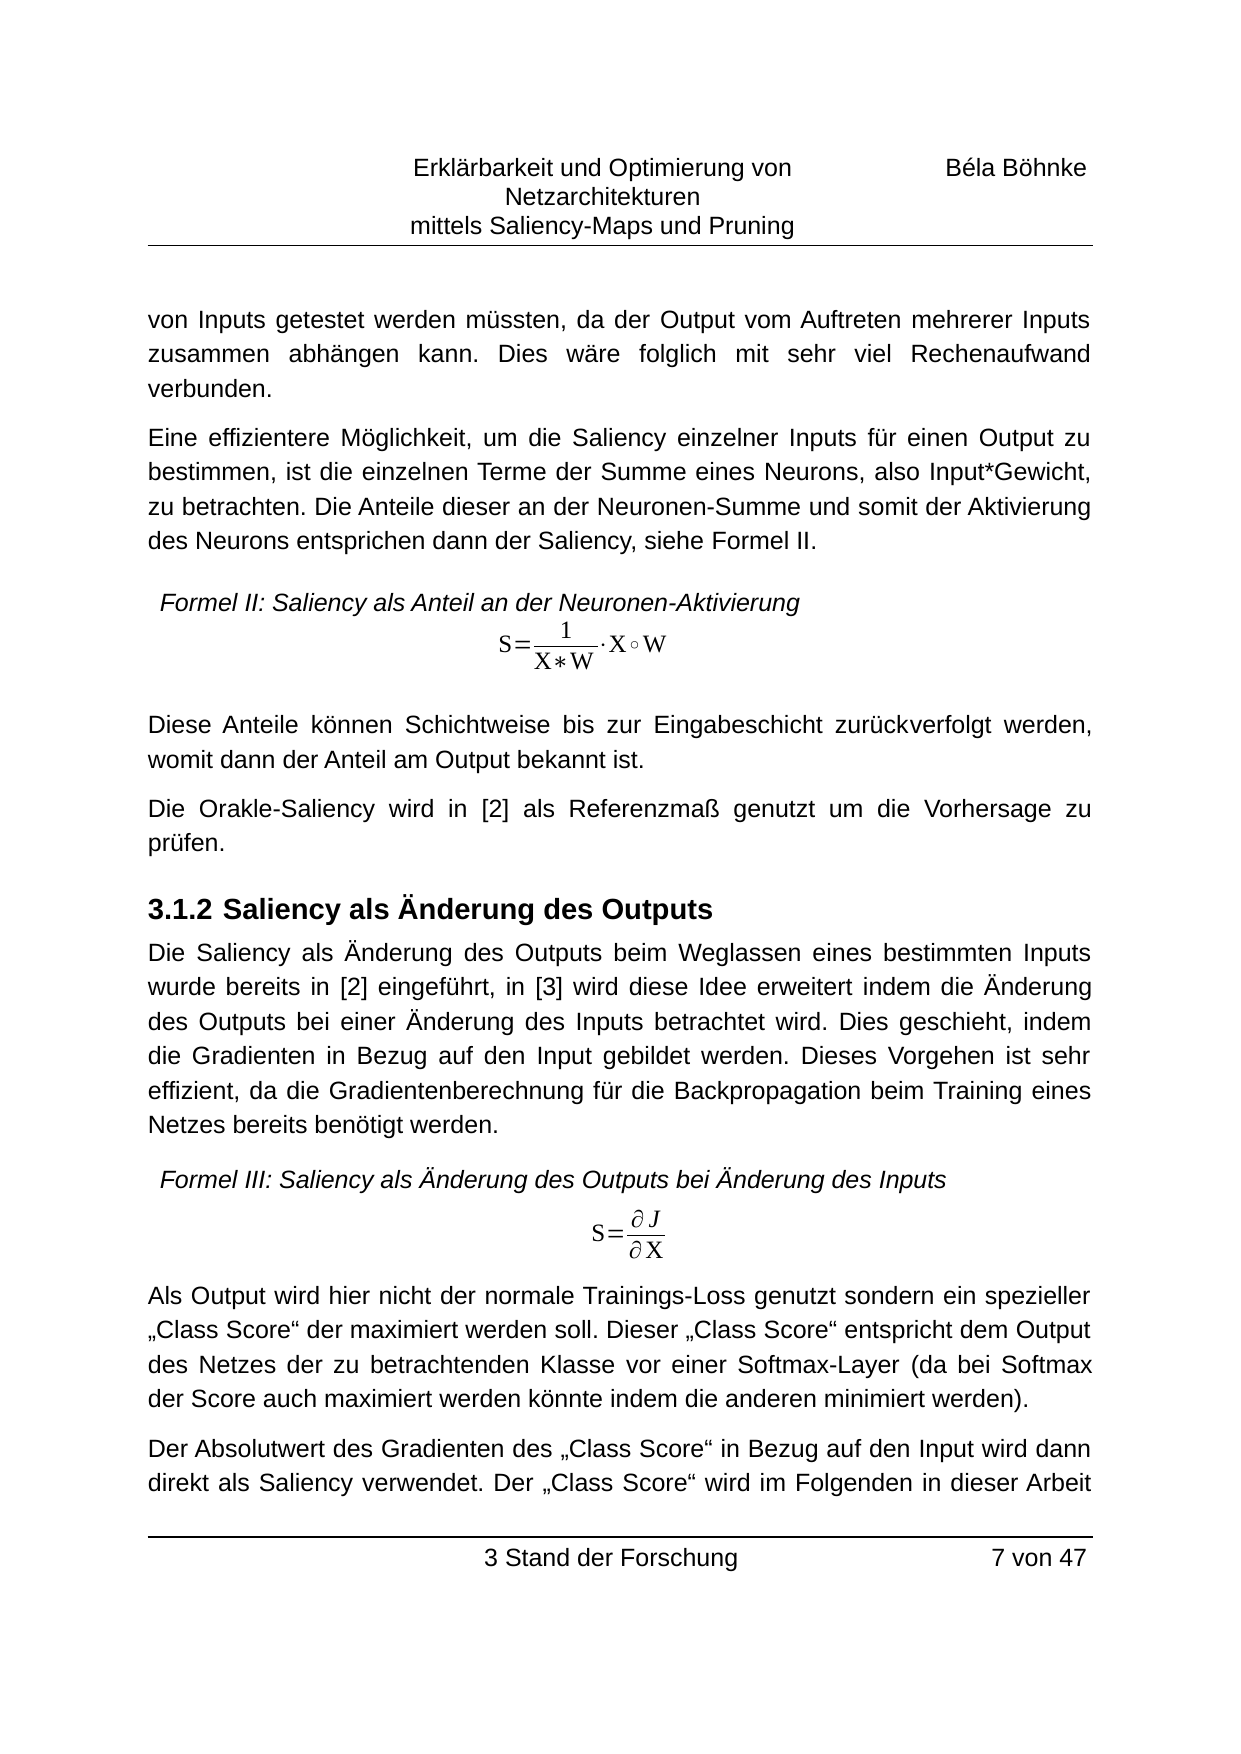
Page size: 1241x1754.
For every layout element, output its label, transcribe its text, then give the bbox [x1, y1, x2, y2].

text Formel III: Saliency als Änderung des Outputs bei Änderung des Inputs [159, 1165, 1098, 1193]
text Formel II: Saliency als Anteil an der Neuronen-Aktivierung [159, 588, 1006, 616]
subtitle Saliency als Änderung des Outputs [148, 892, 1093, 925]
text Als Output wird hier nicht der normale Trainings-Loss genutzt sondern ein spezieller „Class Score“ der maximiert werden soll. Dieser „Class Score“ entspricht dem Output des Netzes der zu betrachtenden Klasse vor einer Softmax-Layer (da bei Softmax der Score auch maximiert werden könnte indem die anderen minimiert werden). [148, 1152, 1098, 1413]
text Eine effizientere Möglichkeit, um die Saliency einzelner Inputs für einen Output zu bestimmen, ist die einzelnen Terme der Summe eines Neurons, also Input*Gewicht, zu betrachten. Die Anteile dieser an der Neuronen-Summe und somit der Aktivierung des Neurons entsprichen dann der Saliency, siehe Formel II. [148, 423, 1093, 555]
text Diese Anteile können Schichtweise bis zur Eingabeschicht zurückverfolgt werden, womit dann der Anteil am Output bekannt ist. [148, 710, 1093, 773]
text Die Saliency als Änderung des Outputs beim Weglassen eines bestimmten Inputs wurde bereits in [2] eingeführt, in [3] wird diese Idee erweitert indem die Änderung des Outputs bei einer Änderung des Inputs betrachtet wird. Dies geschieht, indem die Gradienten in Bezug auf den Input gebildet werden. Dieses Vorgehen ist sehr effizient, da die Gradientenberechnung für die Backpropagation beim Training eines Netzes bereits benötigt werden. [148, 938, 1093, 1139]
text Die Orakle-Saliency wird in [2] als Referenzmaß genutzt um die Vorhersage zu prüfen. [148, 794, 1093, 857]
text Der Absolutwert des Gradienten des „Class Score“ in Bezug auf den Input wird dann direkt als Saliency verwendet. Der „Class Score“ wird im Folgenden in dieser Arbeit [148, 1433, 1093, 1497]
text von Inputs getestet werden müssten, da der Output vom Auftreten mehrerer Inputs zusammen abhängen kann. Dies wäre folglich mit sehr viel Rechenaufwand verbunden. [148, 304, 1093, 402]
